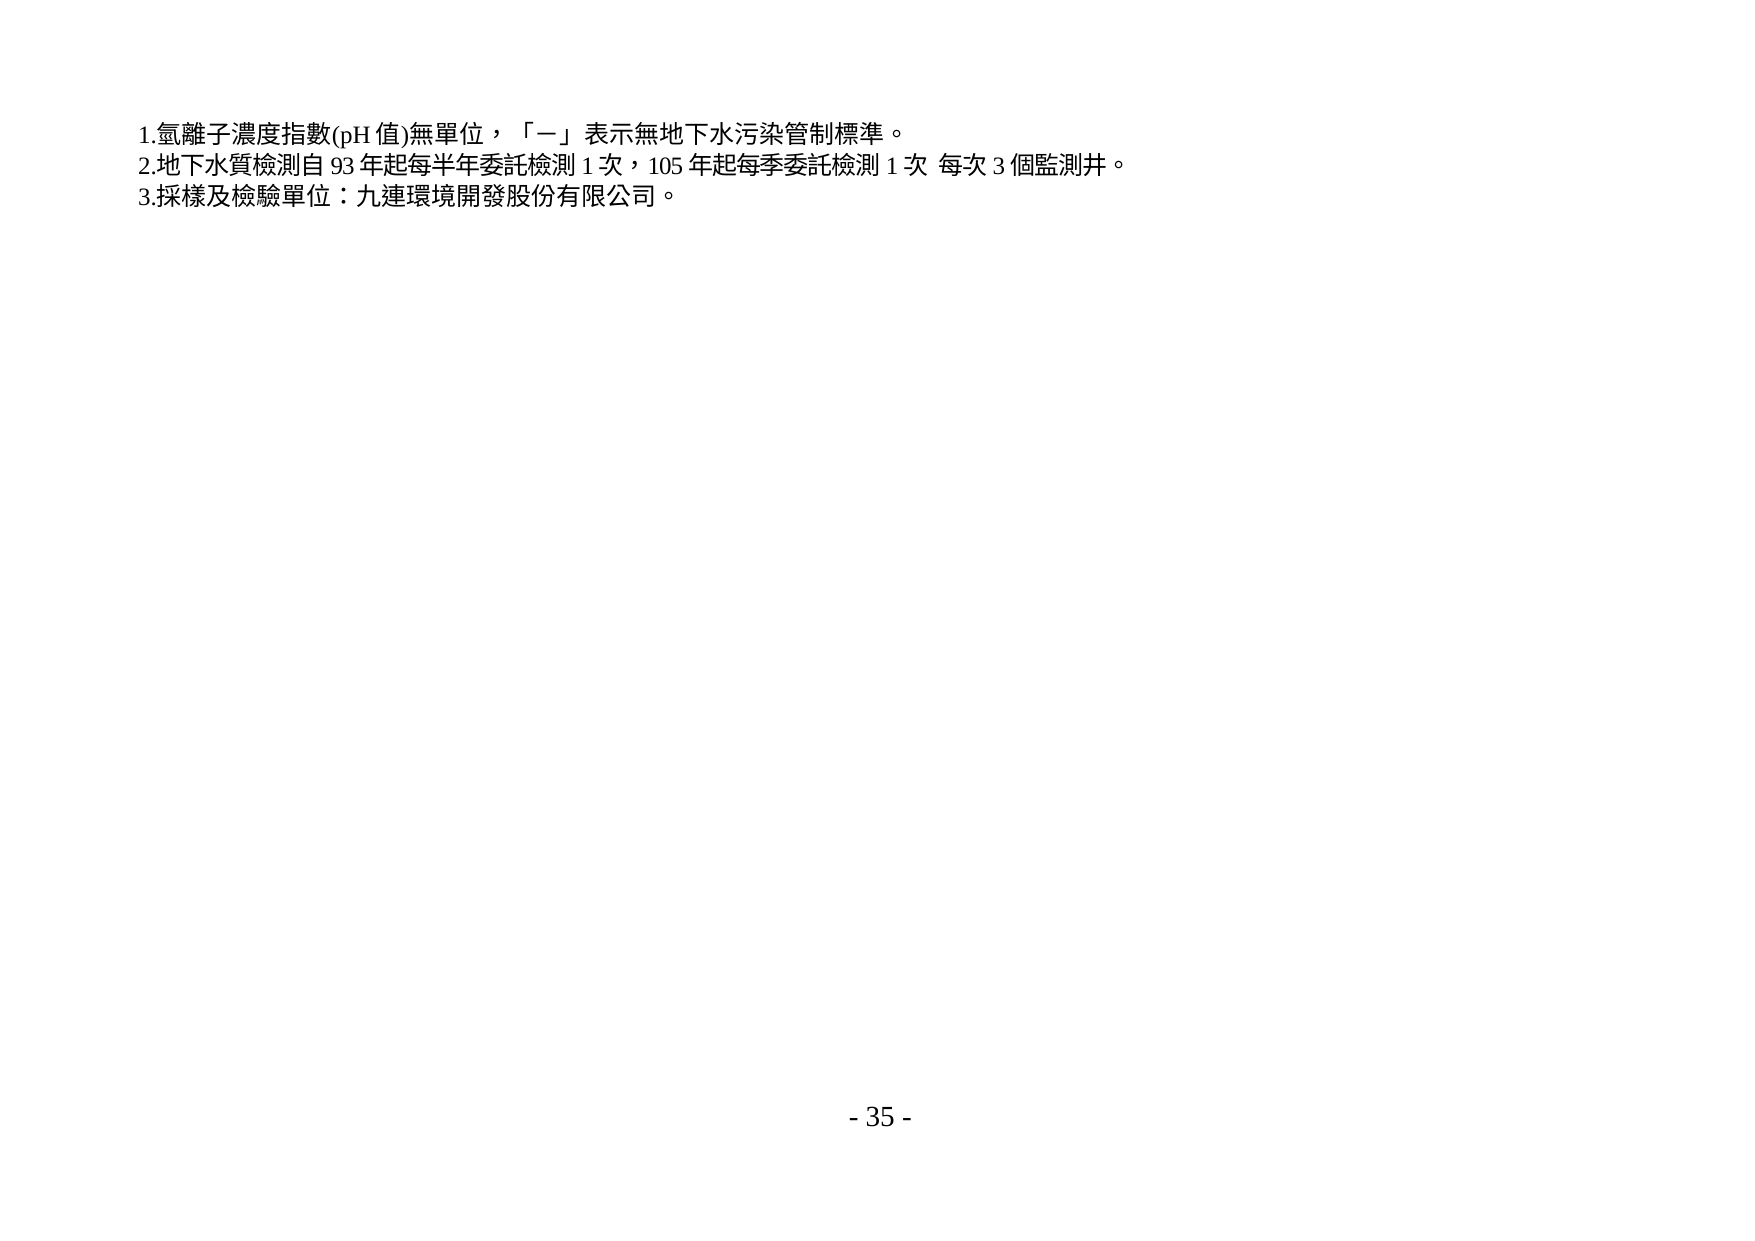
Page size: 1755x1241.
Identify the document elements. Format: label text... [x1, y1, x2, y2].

text 2.地下水質檢測自93年起每半年委託檢測1次，105年起每季委託檢測1次 每次3個監測井。 [138, 149, 1610, 181]
text 1.氫離子濃度指數(pH值)無單位，「－」表示無地下水污染管制標準。 [138, 118, 1610, 149]
text 3.採樣及檢驗單位：九連環境開發股份有限公司。 [138, 181, 1610, 212]
